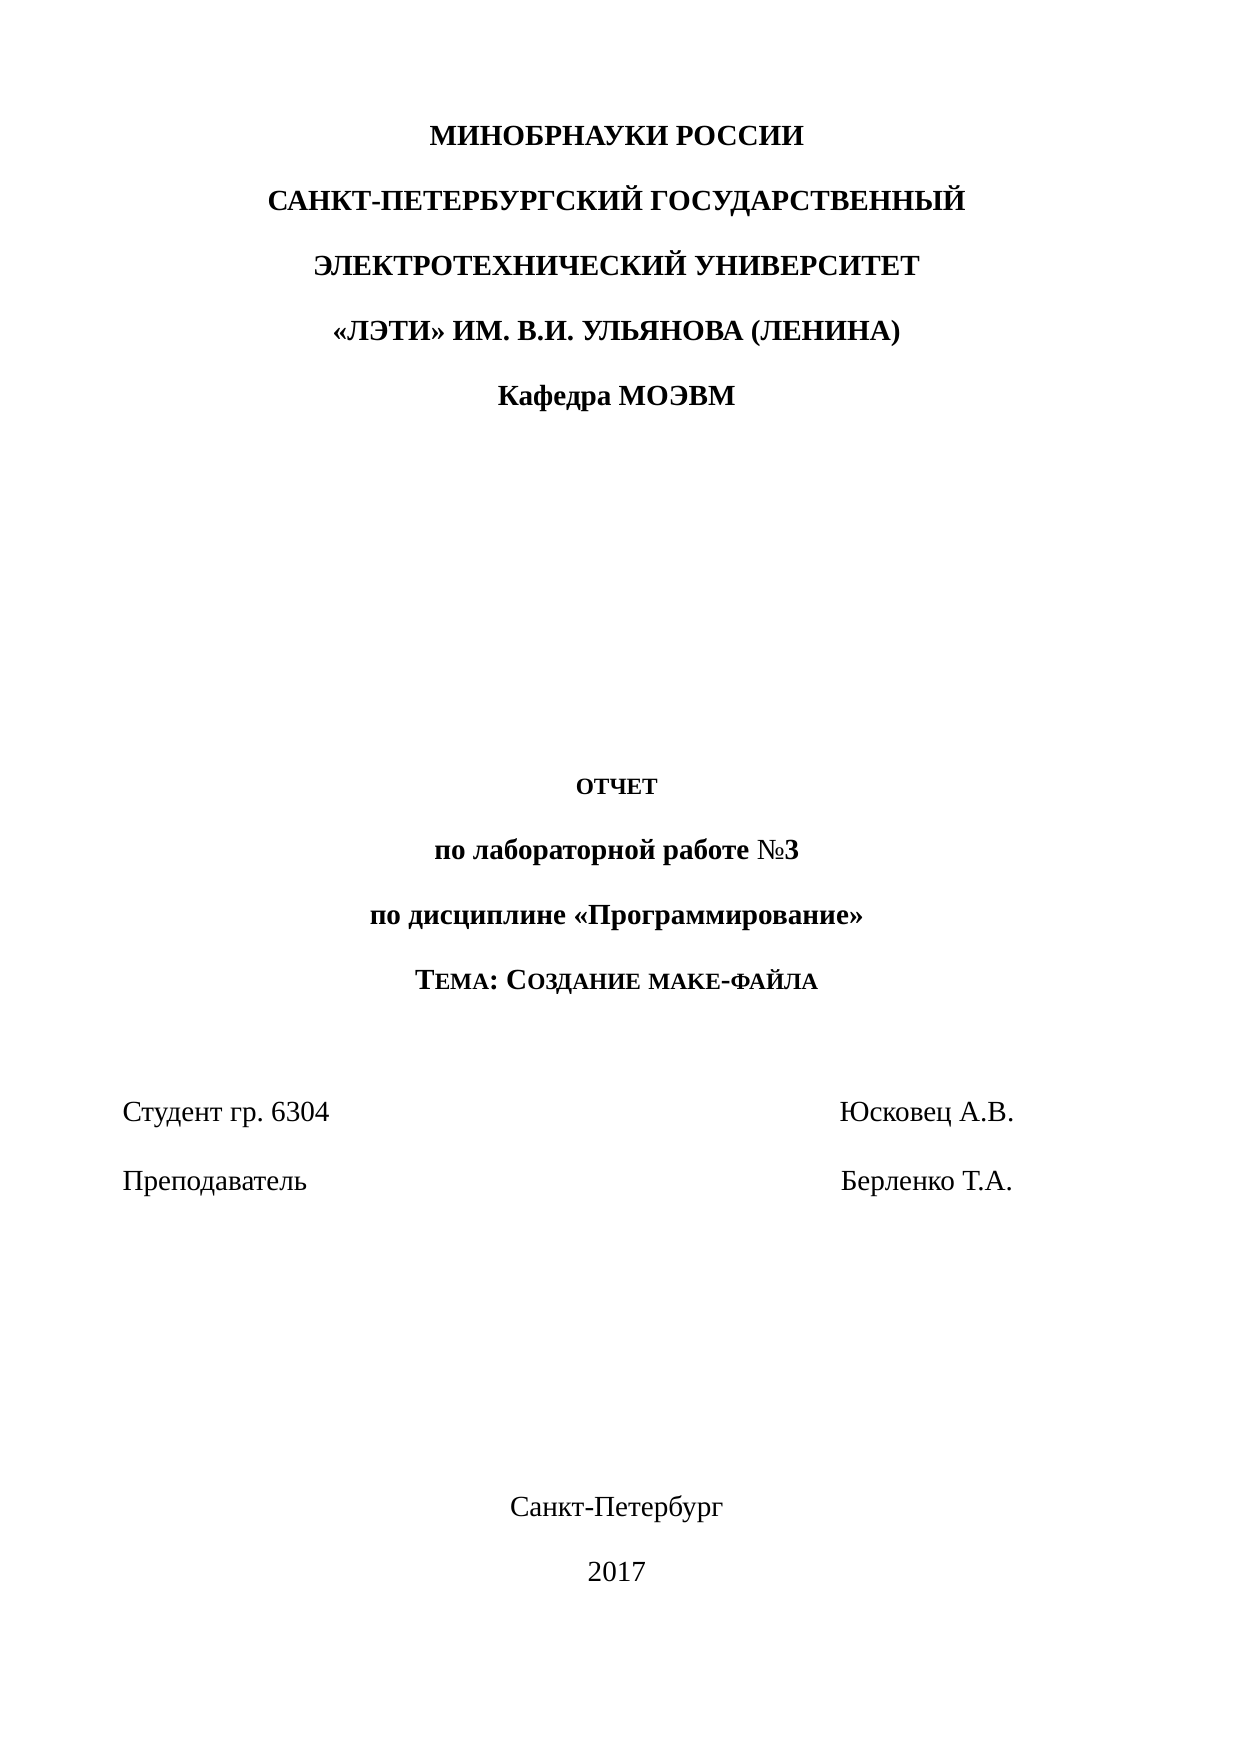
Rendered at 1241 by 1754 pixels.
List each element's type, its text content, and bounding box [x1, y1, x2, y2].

text Кафедра МОЭВМ [76, 378, 1157, 411]
text 2017 [76, 1554, 1157, 1587]
text Тема: Создание make-файла [76, 962, 1157, 995]
table_header [519, 1092, 773, 1160]
text по дисциплине «Программирование» [76, 897, 1157, 930]
text Санкт-Петербургский государственный [76, 183, 1157, 217]
text по лабораторной работе №3 [76, 832, 1157, 866]
table_header Студент гр. 6304 [119, 1092, 519, 1160]
table_header Юсковец А.В. [773, 1092, 1081, 1160]
text электротехнический университет [76, 248, 1157, 281]
table_cell [519, 1160, 773, 1229]
text отчет [76, 767, 1157, 801]
table_cell Берленко Т.А. [773, 1160, 1081, 1229]
text МИНОБРНАУКИ РОССИИ [76, 118, 1157, 152]
text «ЛЭТИ» им. В.И. Ульянова (Ленина) [76, 313, 1157, 346]
table_cell Преподаватель [119, 1160, 519, 1229]
text Санкт-Петербург [76, 1489, 1157, 1522]
